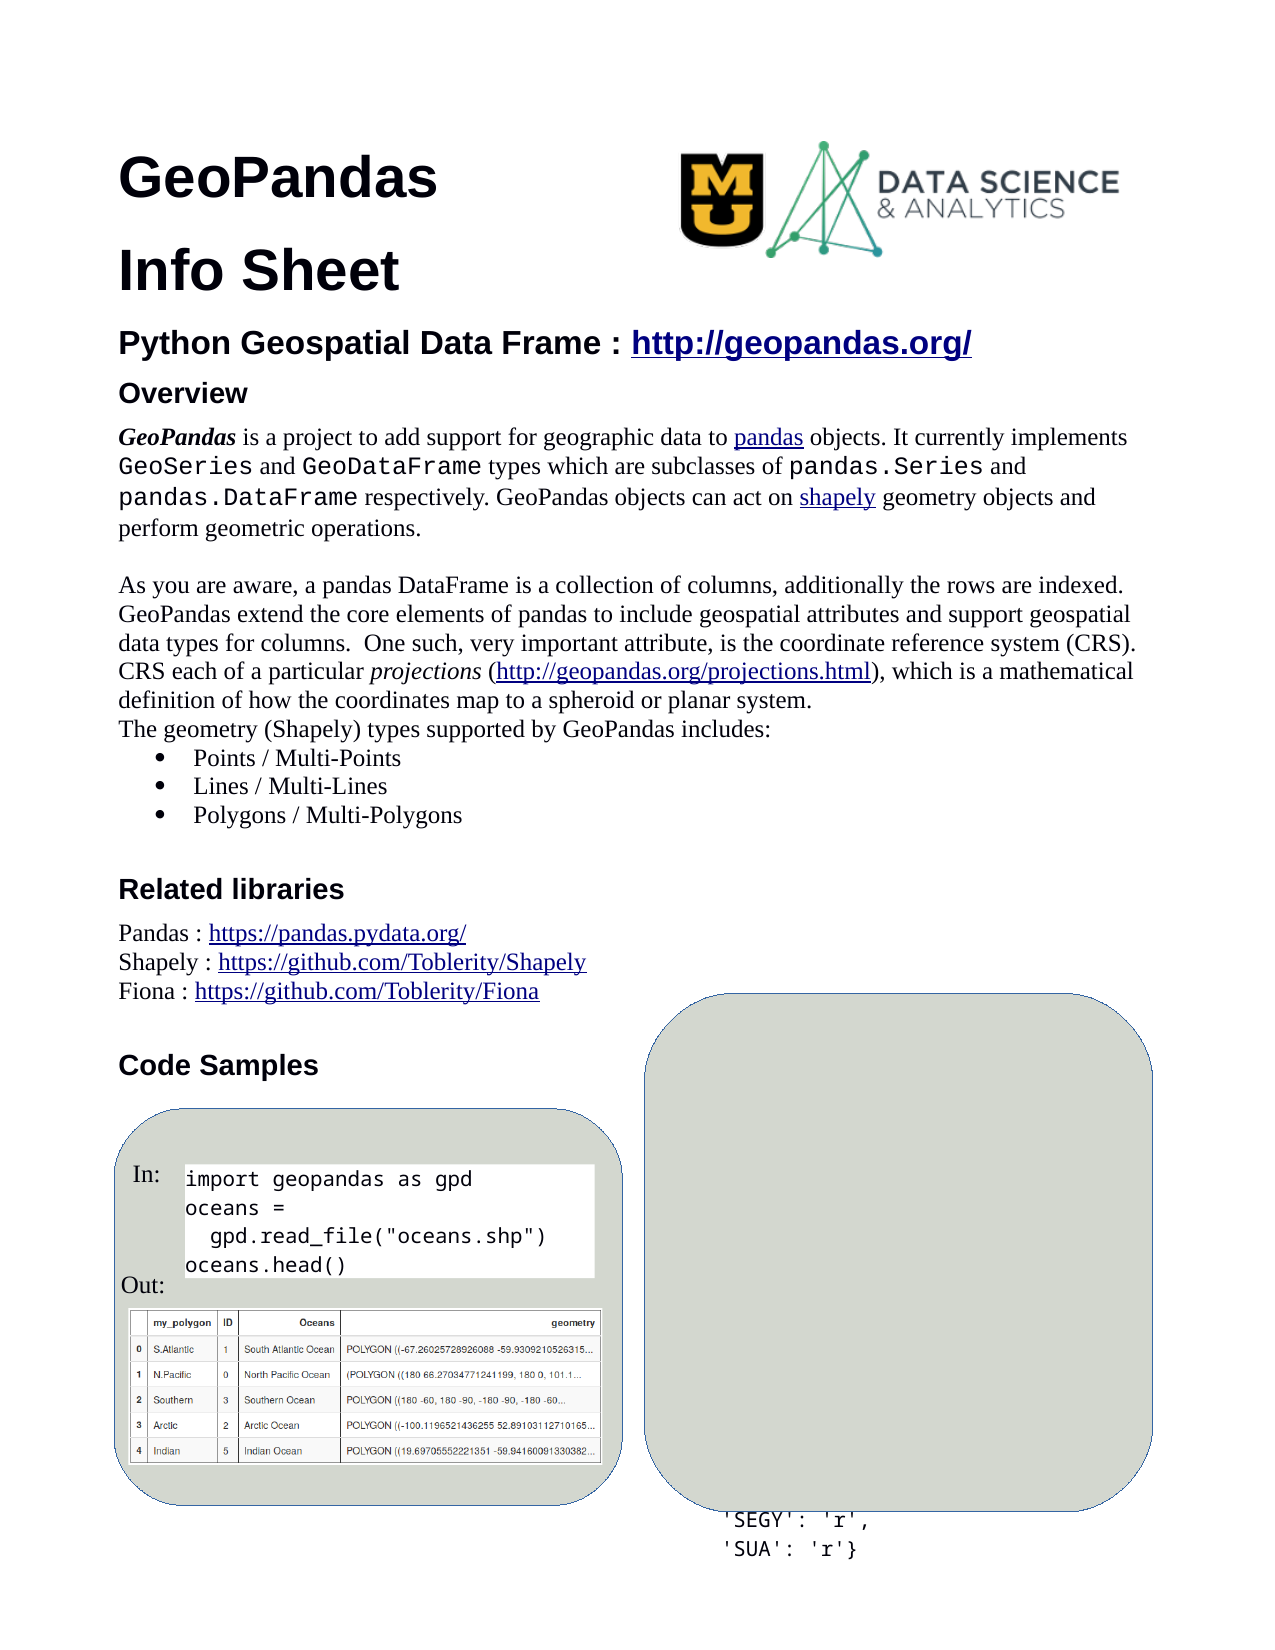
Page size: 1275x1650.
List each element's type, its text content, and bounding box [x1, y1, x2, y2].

list Polygons / Multi-Polygons [156, 800, 1157, 829]
subtitle Python Geospatial Data Frame : http://geopandas.org/ [118, 323, 1157, 362]
text Pandas : https://pandas.pydata.org/ [118, 918, 1157, 947]
picture [128, 1308, 603, 1465]
text GeoPandas is a project to add support for geographic data to pandas objects. It currently implements GeoSeries and GeoDataFrame types which are subclasses of pandas.Series and pandas.DataFrame respectively. GeoPandas objects can act on shapely geometry objects and perform geometric operations. [118, 422, 1157, 541]
subtitle Code Samples [118, 1048, 651, 1081]
list Points / Multi-Points [156, 743, 1157, 771]
subtitle Overview [118, 376, 1157, 410]
text Fiona : https://github.com/Toblerity/Fiona [118, 976, 1157, 1004]
text Shapely : https://github.com/Toblerity/Shapely [118, 947, 1157, 976]
title Info Sheet [118, 235, 1157, 302]
picture [666, 141, 1128, 258]
subtitle Related libraries [118, 872, 1157, 906]
title [1128, 143, 1157, 210]
subtitle [1146, 1048, 1157, 1081]
title GeoPandas [118, 143, 666, 210]
text As you are aware, a pandas DataFrame is a collection of columns, additionally the rows are indexed. GeoPandas extend the core elements of pandas to include geospatial attributes and support geospatial data types for columns. One such, very important attribute, is the coordinate reference system (CRS). CRS each of a particular projections (http://geopandas.org/projections.html), which is a mathematical definition of how the coordinates map to a spheroid or planar system. [118, 570, 1157, 714]
text The geometry (Shapely) types supported by GeoPandas includes: [118, 714, 1157, 743]
text In: [132, 1159, 185, 1188]
list Lines / Multi-Lines [156, 771, 1157, 800]
